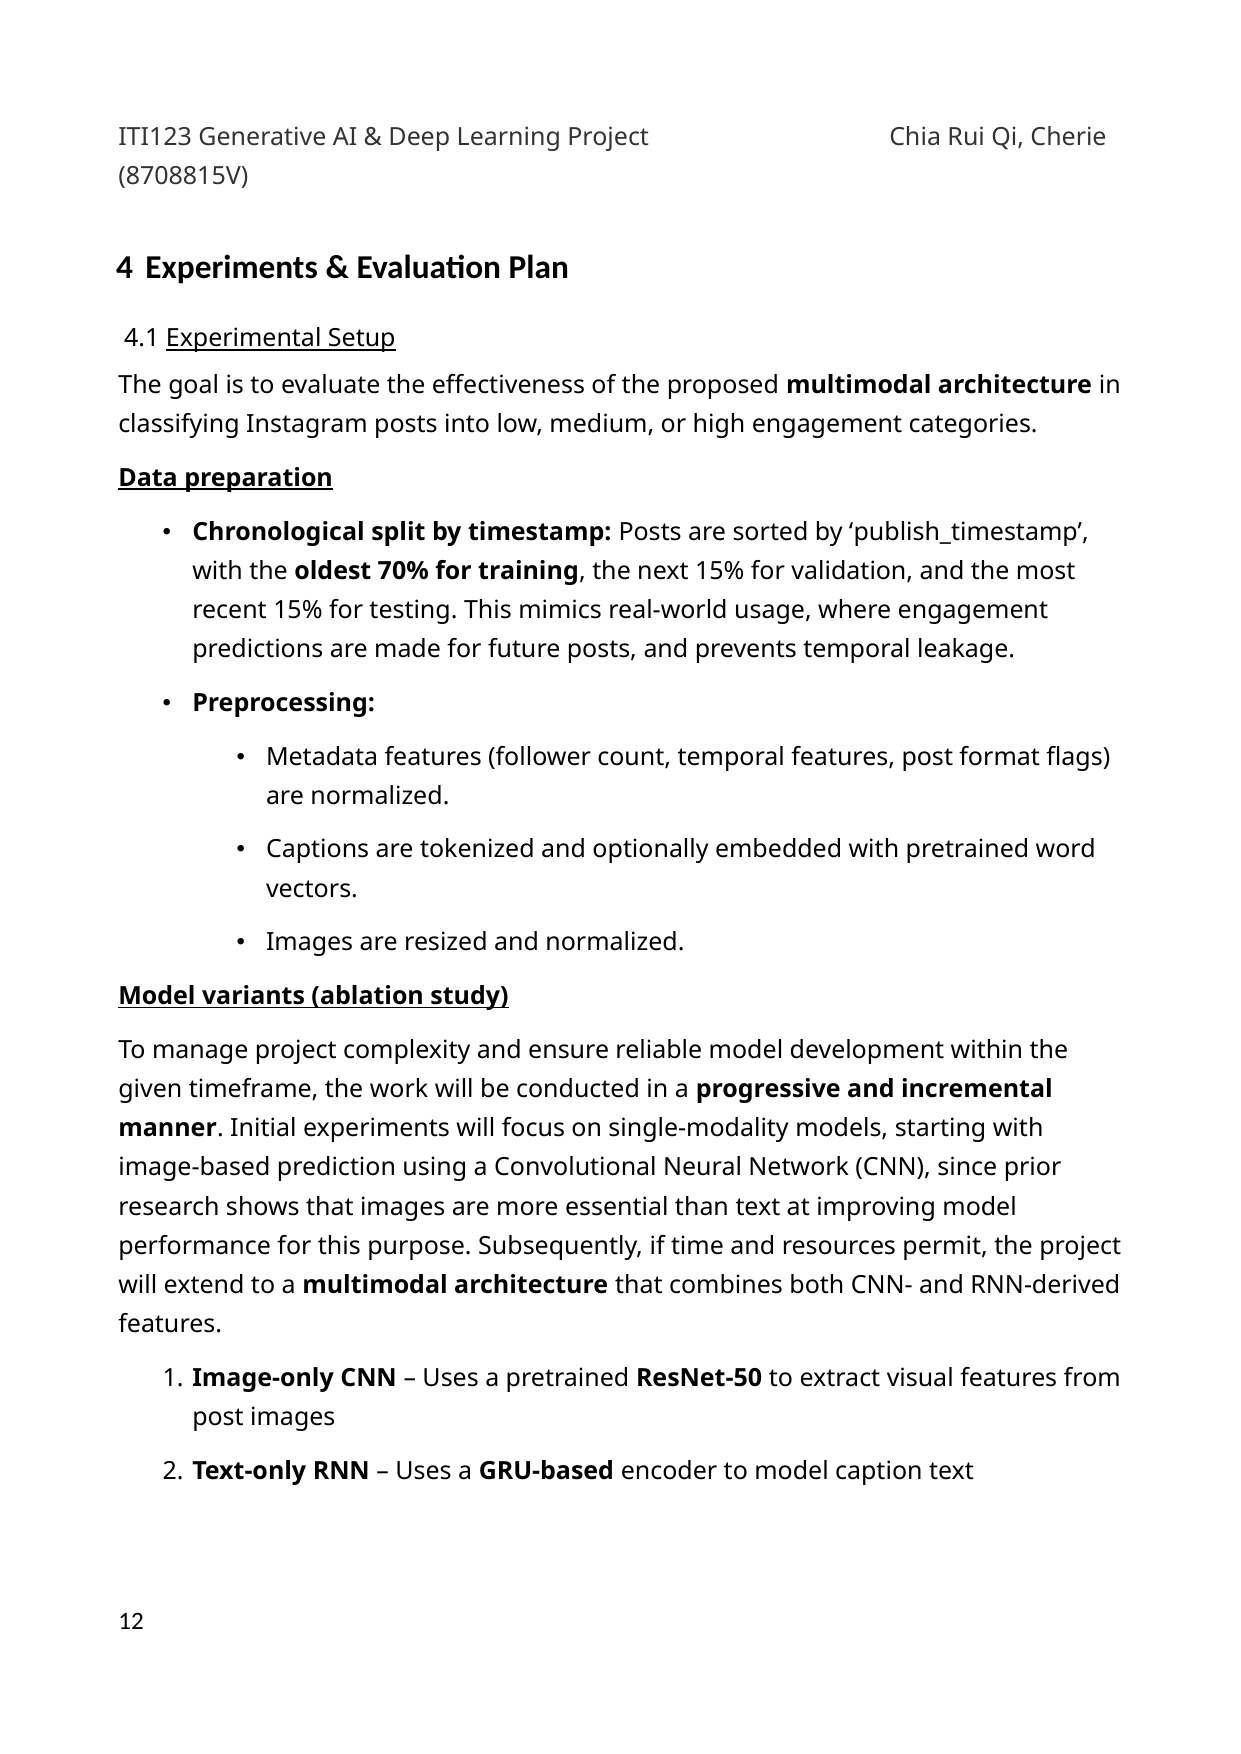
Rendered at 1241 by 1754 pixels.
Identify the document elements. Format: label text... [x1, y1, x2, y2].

list Images are resized and normalized. [236, 924, 1122, 958]
text To manage project complexity and ensure reliable model development within the given timeframe, the work will be conducted in a progressive and incremental manner. Initial experiments will focus on single-modality models, starting with image-based prediction using a Convolutional Neural Network (CNN), since prior research shows that images are more essential than text at improving model performance for this purpose. Subsequently, if time and resources permit, the project will extend to a multimodal architecture that combines both CNN- and RNN-derived features. [118, 1031, 1122, 1340]
list Image-only CNN – Uses a pretrained ResNet-50 to extract visual features from post images [162, 1359, 1122, 1433]
list Captions are tokenized and optionally embedded with pretrained word vectors. [236, 831, 1122, 904]
list Text-only RNN – Uses a GRU-based encoder to model caption text [162, 1452, 1122, 1486]
text Data preparation [118, 459, 1122, 493]
text Model variants (ablation study) [118, 978, 1122, 1012]
text The goal is to evaluate the effectiveness of the proposed multimodal architecture in classifying Instagram posts into low, medium, or high engagement categories. [118, 366, 1122, 440]
subtitle Experimental Setup [124, 320, 1122, 354]
list Metadata features (follower count, temporal features, post format flags) are normalized. [236, 738, 1122, 811]
list Preprocessing: [162, 684, 1122, 718]
list Chronological split by timestamp: Posts are sorted by ‘publish_timestamp’, with the oldest 70% for training, the next 15% for validation, and the most recent 15% for testing. This mimics real-world usage, where engagement predictions are made for future posts, and prevents temporal leakage. [162, 513, 1122, 665]
subtitle Experiments & Evaluation Plan [116, 246, 1122, 287]
